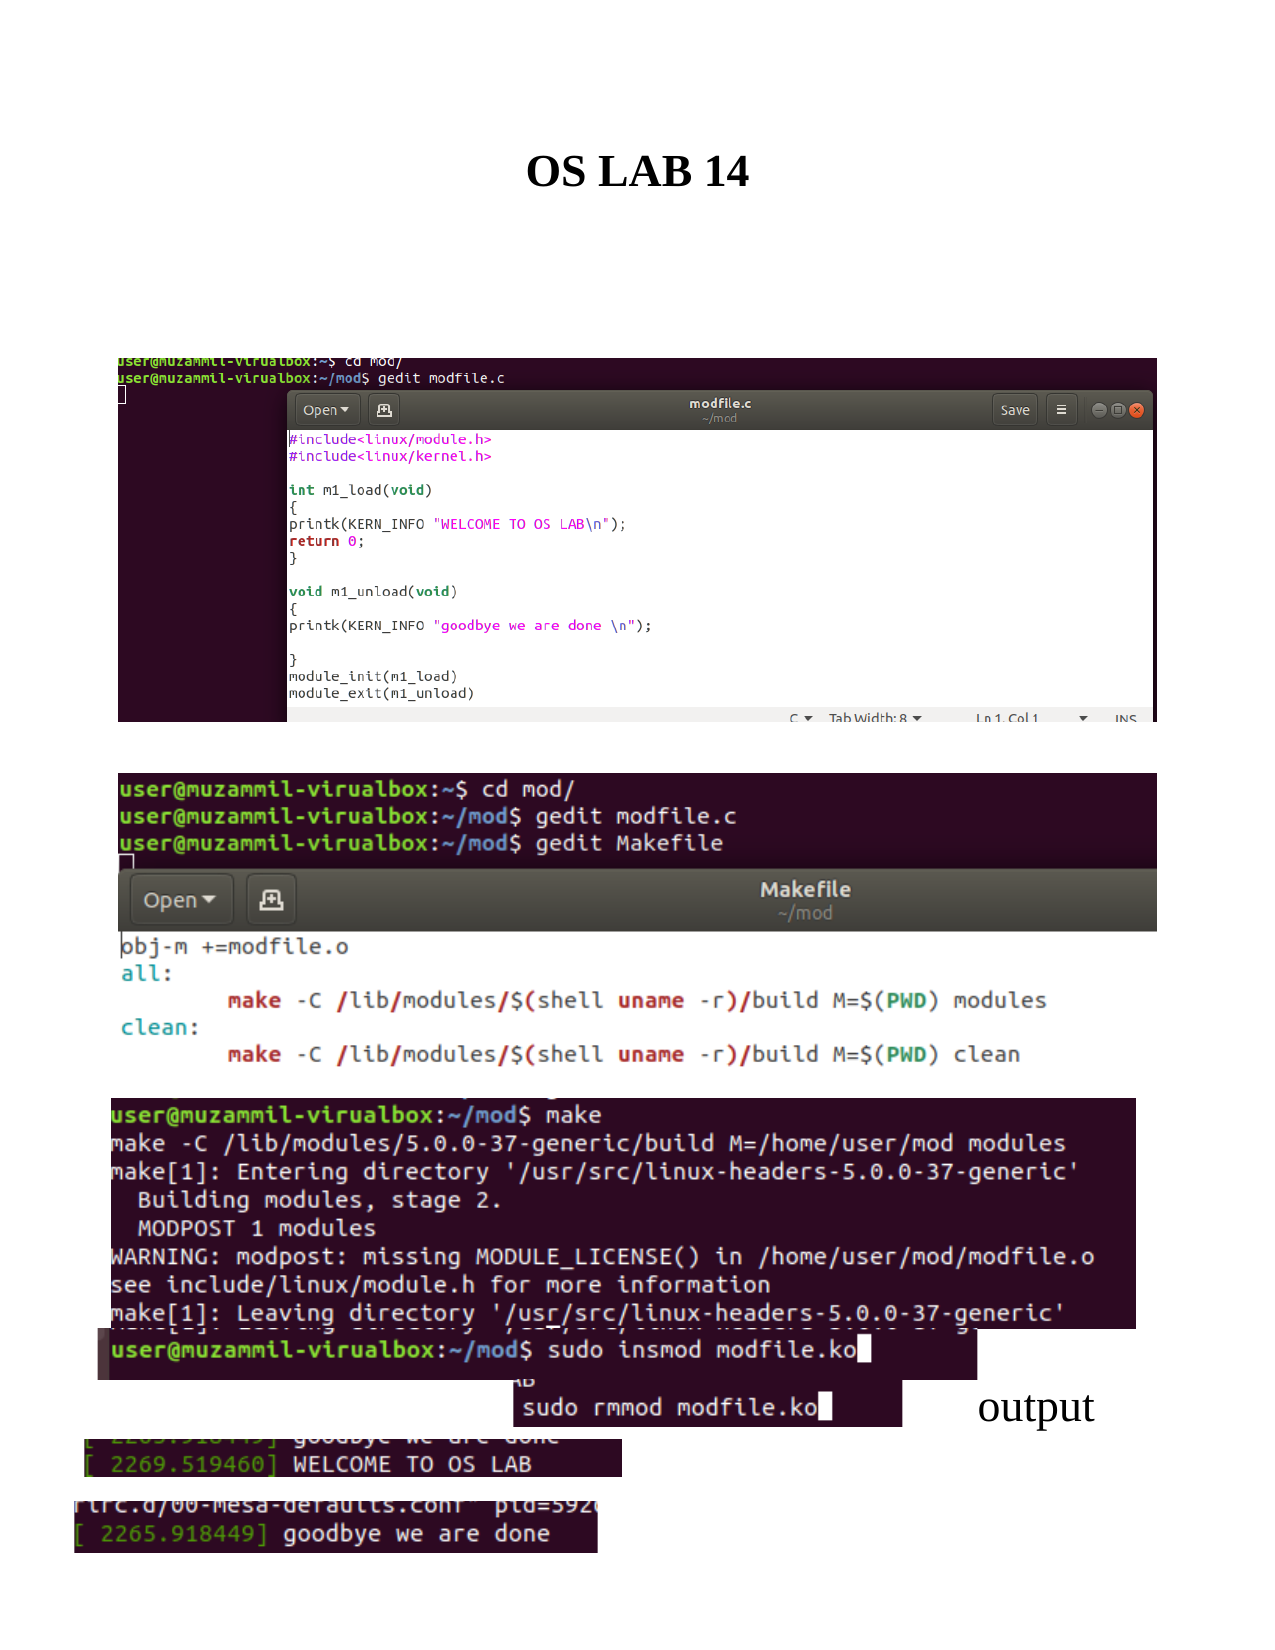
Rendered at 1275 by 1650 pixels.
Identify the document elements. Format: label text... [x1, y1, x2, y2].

title OS LAB 14 [118, 143, 1157, 196]
text output [118, 1212, 1157, 1431]
